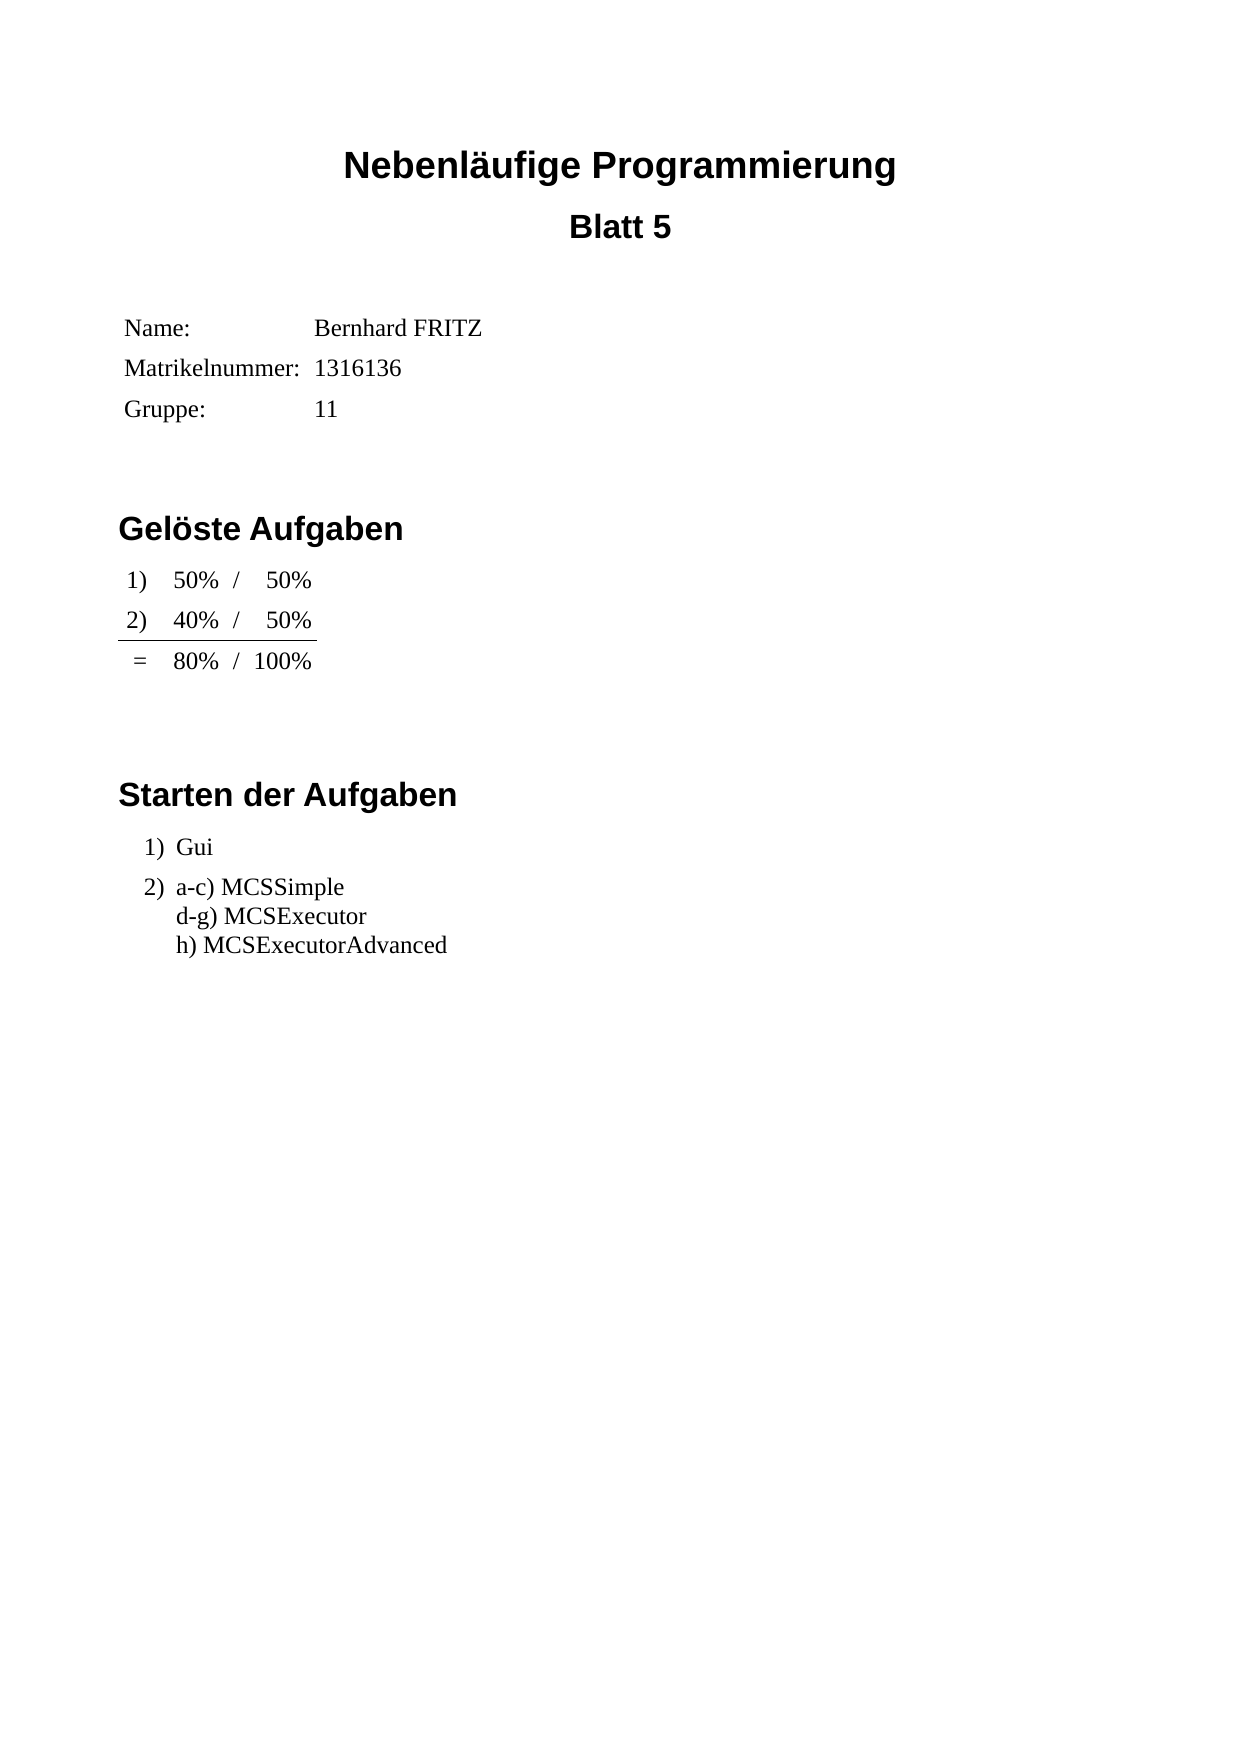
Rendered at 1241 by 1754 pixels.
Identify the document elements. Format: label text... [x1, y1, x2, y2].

subtitle Starten der Aufgaben [118, 775, 1122, 814]
table_cell Matrikelnummer: [118, 348, 308, 388]
table_cell a-c) MCSSimple d-g) MCSExecutor h) MCSExecutorAdvanced [170, 867, 672, 964]
table_header Bernhard FRITZ [308, 308, 1122, 348]
table_header 1) [118, 560, 153, 600]
subtitle Blatt 5 [118, 207, 1122, 246]
table_cell 2) [118, 600, 153, 640]
table_cell 100% [245, 641, 317, 695]
table_cell 40% [153, 600, 224, 640]
table_header 50% [153, 560, 224, 600]
table_header 1) [118, 826, 170, 867]
table_cell 80% [153, 641, 224, 695]
table_cell Gruppe: [118, 388, 308, 428]
table_cell / [225, 641, 245, 695]
subtitle Gelöste Aufgaben [118, 508, 1122, 547]
table_header Name: [118, 308, 308, 348]
subtitle Nebenläufige Programmierung [118, 143, 1122, 187]
table_cell / [225, 600, 245, 640]
table_cell 2) [118, 867, 170, 964]
table_cell 1316136 [308, 348, 1122, 388]
table_cell = [118, 641, 153, 695]
table_cell 11 [308, 388, 1122, 428]
table_header 50% [245, 560, 317, 600]
table_cell 50% [245, 600, 317, 640]
table_header Gui [170, 826, 672, 867]
table_header / [225, 560, 245, 600]
